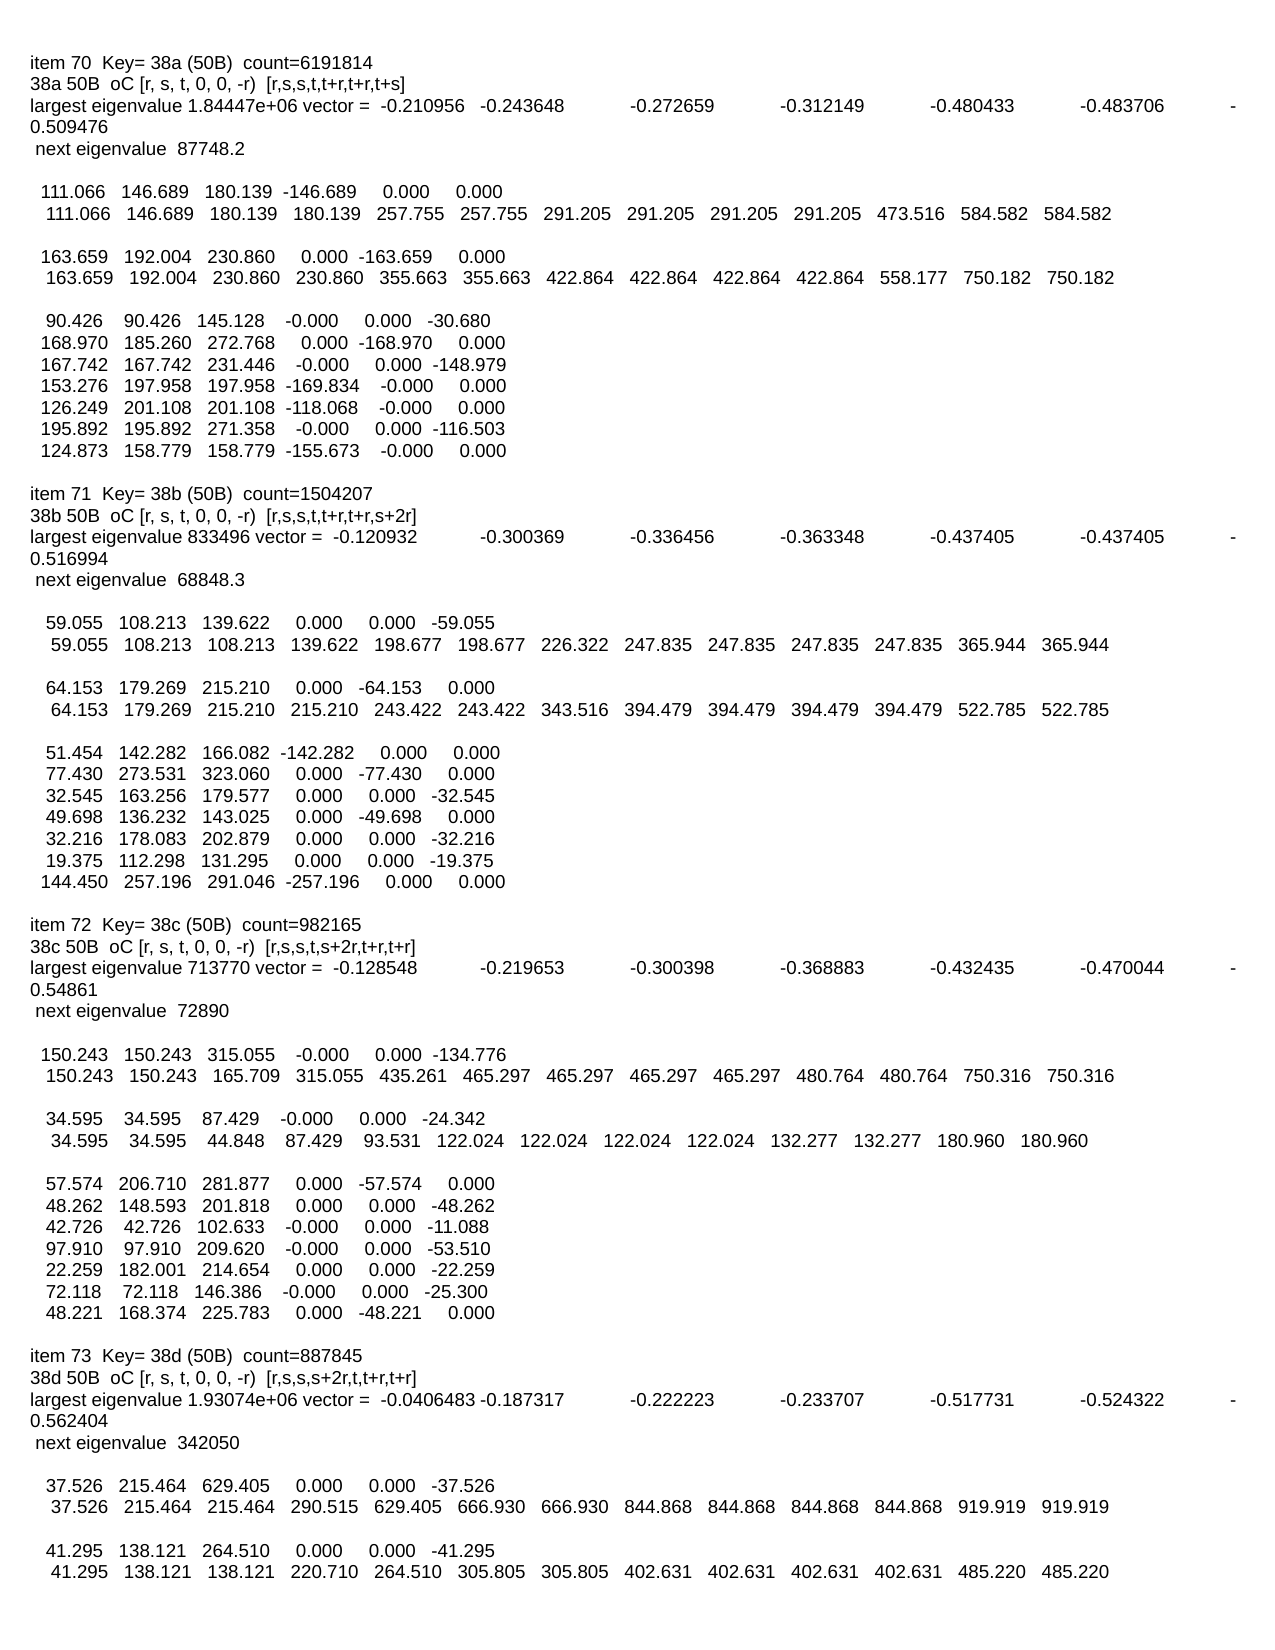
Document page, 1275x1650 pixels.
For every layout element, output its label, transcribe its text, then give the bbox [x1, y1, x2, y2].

text 38c 50B oC [r, s, t, 0, 0, -r) [r,s,s,t,s+2r,t+r,t+r] [30, 936, 1245, 957]
text 64.153 179.269 215.210 0.000 -64.153 0.000 [30, 677, 1245, 698]
text 37.526 215.464 629.405 0.000 0.000 -37.526 [30, 1475, 1245, 1496]
text next eigenvalue 72890 [30, 1000, 1245, 1022]
text next eigenvalue 68848.3 [30, 569, 1245, 591]
text 97.910 97.910 209.620 -0.000 0.000 -53.510 [30, 1237, 1245, 1259]
text 34.595 34.595 87.429 -0.000 0.000 -24.342 [30, 1108, 1245, 1130]
text next eigenvalue 342050 [30, 1432, 1245, 1453]
text 72.118 72.118 146.386 -0.000 0.000 -25.300 [30, 1281, 1245, 1302]
text 34.595 34.595 44.848 87.429 93.531 122.024 122.024 122.024 122.024 132.277 132.277 180.960 180.960 [30, 1130, 1245, 1151]
text 163.659 192.004 230.860 0.000 -163.659 0.000 [30, 246, 1245, 267]
text item 70 Key= 38a (50B) count=6191814 [30, 52, 1245, 73]
text item 73 Key= 38d (50B) count=887845 [30, 1345, 1245, 1367]
text 19.375 112.298 131.295 0.000 0.000 -19.375 [30, 849, 1245, 871]
text item 71 Key= 38b (50B) count=1504207 [30, 483, 1245, 504]
text largest eigenvalue 1.93074e+06 vector = -0.0406483 -0.187317 -0.222223 -0.233707 -0.517731 -0.524322 -0.562404 [30, 1388, 1245, 1432]
text 153.276 197.958 197.958 -169.834 -0.000 0.000 [30, 375, 1245, 397]
text 48.262 148.593 201.818 0.000 0.000 -48.262 [30, 1194, 1245, 1216]
text 90.426 90.426 145.128 -0.000 0.000 -30.680 [30, 310, 1245, 332]
text 111.066 146.689 180.139 -146.689 0.000 0.000 [30, 181, 1245, 202]
text 150.243 150.243 165.709 315.055 435.261 465.297 465.297 465.297 465.297 480.764 480.764 750.316 750.316 [30, 1065, 1245, 1087]
text 195.892 195.892 271.358 -0.000 0.000 -116.503 [30, 418, 1245, 440]
text 42.726 42.726 102.633 -0.000 0.000 -11.088 [30, 1216, 1245, 1237]
text 59.055 108.213 108.213 139.622 198.677 198.677 226.322 247.835 247.835 247.835 247.835 365.944 365.944 [30, 634, 1245, 655]
text 38a 50B oC [r, s, t, 0, 0, -r) [r,s,s,t,t+r,t+r,t+s] [30, 73, 1245, 95]
text 38d 50B oC [r, s, t, 0, 0, -r) [r,s,s,s+2r,t,t+r,t+r] [30, 1367, 1245, 1388]
text 48.221 168.374 225.783 0.000 -48.221 0.000 [30, 1302, 1245, 1324]
text 41.295 138.121 264.510 0.000 0.000 -41.295 [30, 1539, 1245, 1561]
text 64.153 179.269 215.210 215.210 243.422 243.422 343.516 394.479 394.479 394.479 394.479 522.785 522.785 [30, 698, 1245, 720]
text largest eigenvalue 1.84447e+06 vector = -0.210956 -0.243648 -0.272659 -0.312149 -0.480433 -0.483706 -0.509476 [30, 95, 1245, 138]
text 51.454 142.282 166.082 -142.282 0.000 0.000 [30, 742, 1245, 763]
text 111.066 146.689 180.139 180.139 257.755 257.755 291.205 291.205 291.205 291.205 473.516 584.582 584.582 [30, 202, 1245, 224]
text next eigenvalue 87748.2 [30, 138, 1245, 159]
text 49.698 136.232 143.025 0.000 -49.698 0.000 [30, 806, 1245, 828]
text 124.873 158.779 158.779 -155.673 -0.000 0.000 [30, 440, 1245, 461]
text largest eigenvalue 713770 vector = -0.128548 -0.219653 -0.300398 -0.368883 -0.432435 -0.470044 -0.54861 [30, 957, 1245, 1000]
text 41.295 138.121 138.121 220.710 264.510 305.805 305.805 402.631 402.631 402.631 402.631 485.220 485.220 [30, 1561, 1245, 1582]
text 168.970 185.260 272.768 0.000 -168.970 0.000 [30, 332, 1245, 353]
text 144.450 257.196 291.046 -257.196 0.000 0.000 [30, 871, 1245, 892]
text 22.259 182.001 214.654 0.000 0.000 -22.259 [30, 1259, 1245, 1281]
text 163.659 192.004 230.860 230.860 355.663 355.663 422.864 422.864 422.864 422.864 558.177 750.182 750.182 [30, 267, 1245, 289]
text item 72 Key= 38c (50B) count=982165 [30, 914, 1245, 936]
text 37.526 215.464 215.464 290.515 629.405 666.930 666.930 844.868 844.868 844.868 844.868 919.919 919.919 [30, 1496, 1245, 1518]
text 77.430 273.531 323.060 0.000 -77.430 0.000 [30, 763, 1245, 785]
text largest eigenvalue 833496 vector = -0.120932 -0.300369 -0.336456 -0.363348 -0.437405 -0.437405 -0.516994 [30, 526, 1245, 569]
text 167.742 167.742 231.446 -0.000 0.000 -148.979 [30, 353, 1245, 375]
text 126.249 201.108 201.108 -118.068 -0.000 0.000 [30, 397, 1245, 418]
text 59.055 108.213 139.622 0.000 0.000 -59.055 [30, 612, 1245, 634]
text 150.243 150.243 315.055 -0.000 0.000 -134.776 [30, 1043, 1245, 1065]
text 38b 50B oC [r, s, t, 0, 0, -r) [r,s,s,t,t+r,t+r,s+2r] [30, 504, 1245, 526]
text 57.574 206.710 281.877 0.000 -57.574 0.000 [30, 1173, 1245, 1194]
text 32.216 178.083 202.879 0.000 0.000 -32.216 [30, 828, 1245, 849]
text 32.545 163.256 179.577 0.000 0.000 -32.545 [30, 785, 1245, 806]
